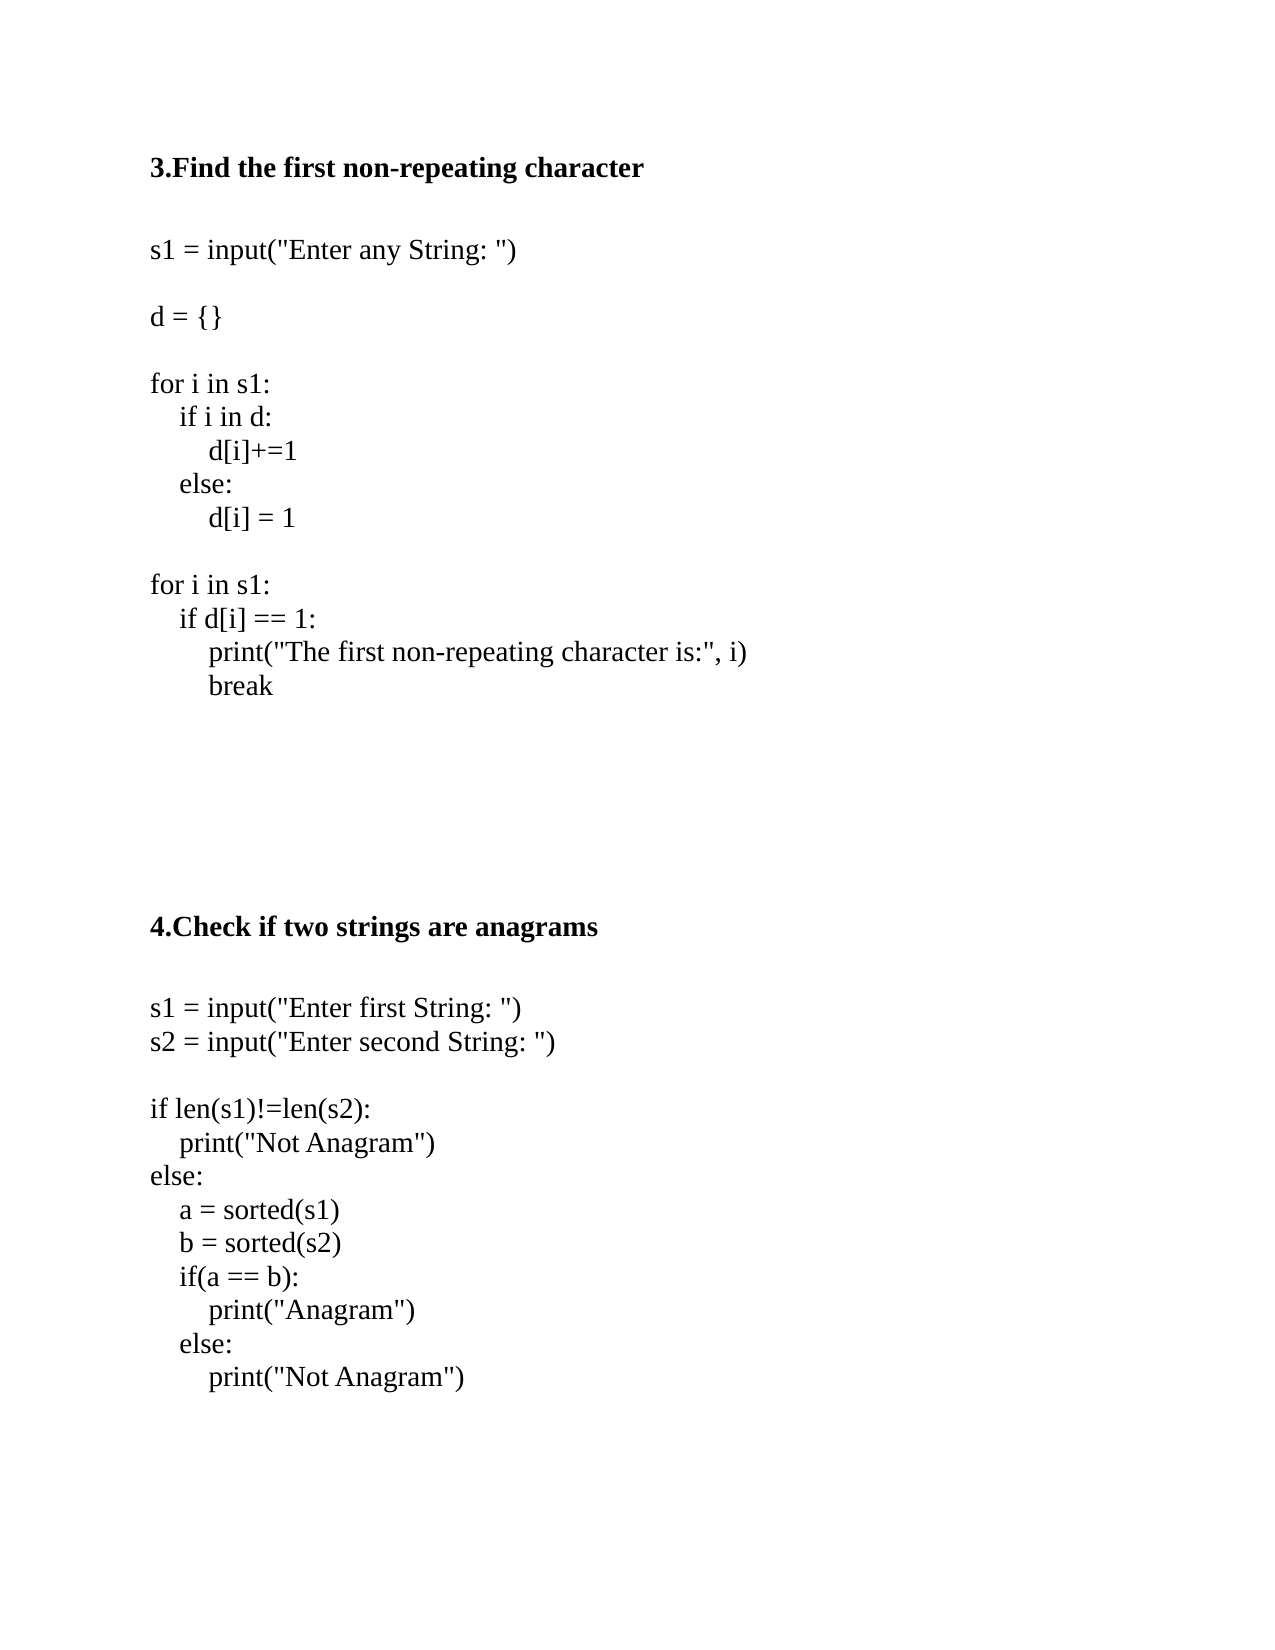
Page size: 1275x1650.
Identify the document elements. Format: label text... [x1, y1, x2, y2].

text s1 = input("Enter first String: ") s2 = input("Enter second String: ") if len(s1)!=len(s2): print("Not Anagram") else: a = sorted(s1) b = sorted(s2) if(a == b): print("Anagram") else: print("Not Anagram") [150, 991, 1125, 1393]
text s1 = input("Enter any String: ") d = {} for i in s1: if i in d: d[i]+=1 else: d[i] = 1 for i in s1: if d[i] == 1: print("The first non-repeating character is:", i) break [150, 232, 1125, 701]
text 3.Find the first non-repeating character [150, 150, 1125, 183]
text 4.Check if two strings are anagrams [150, 909, 1125, 942]
